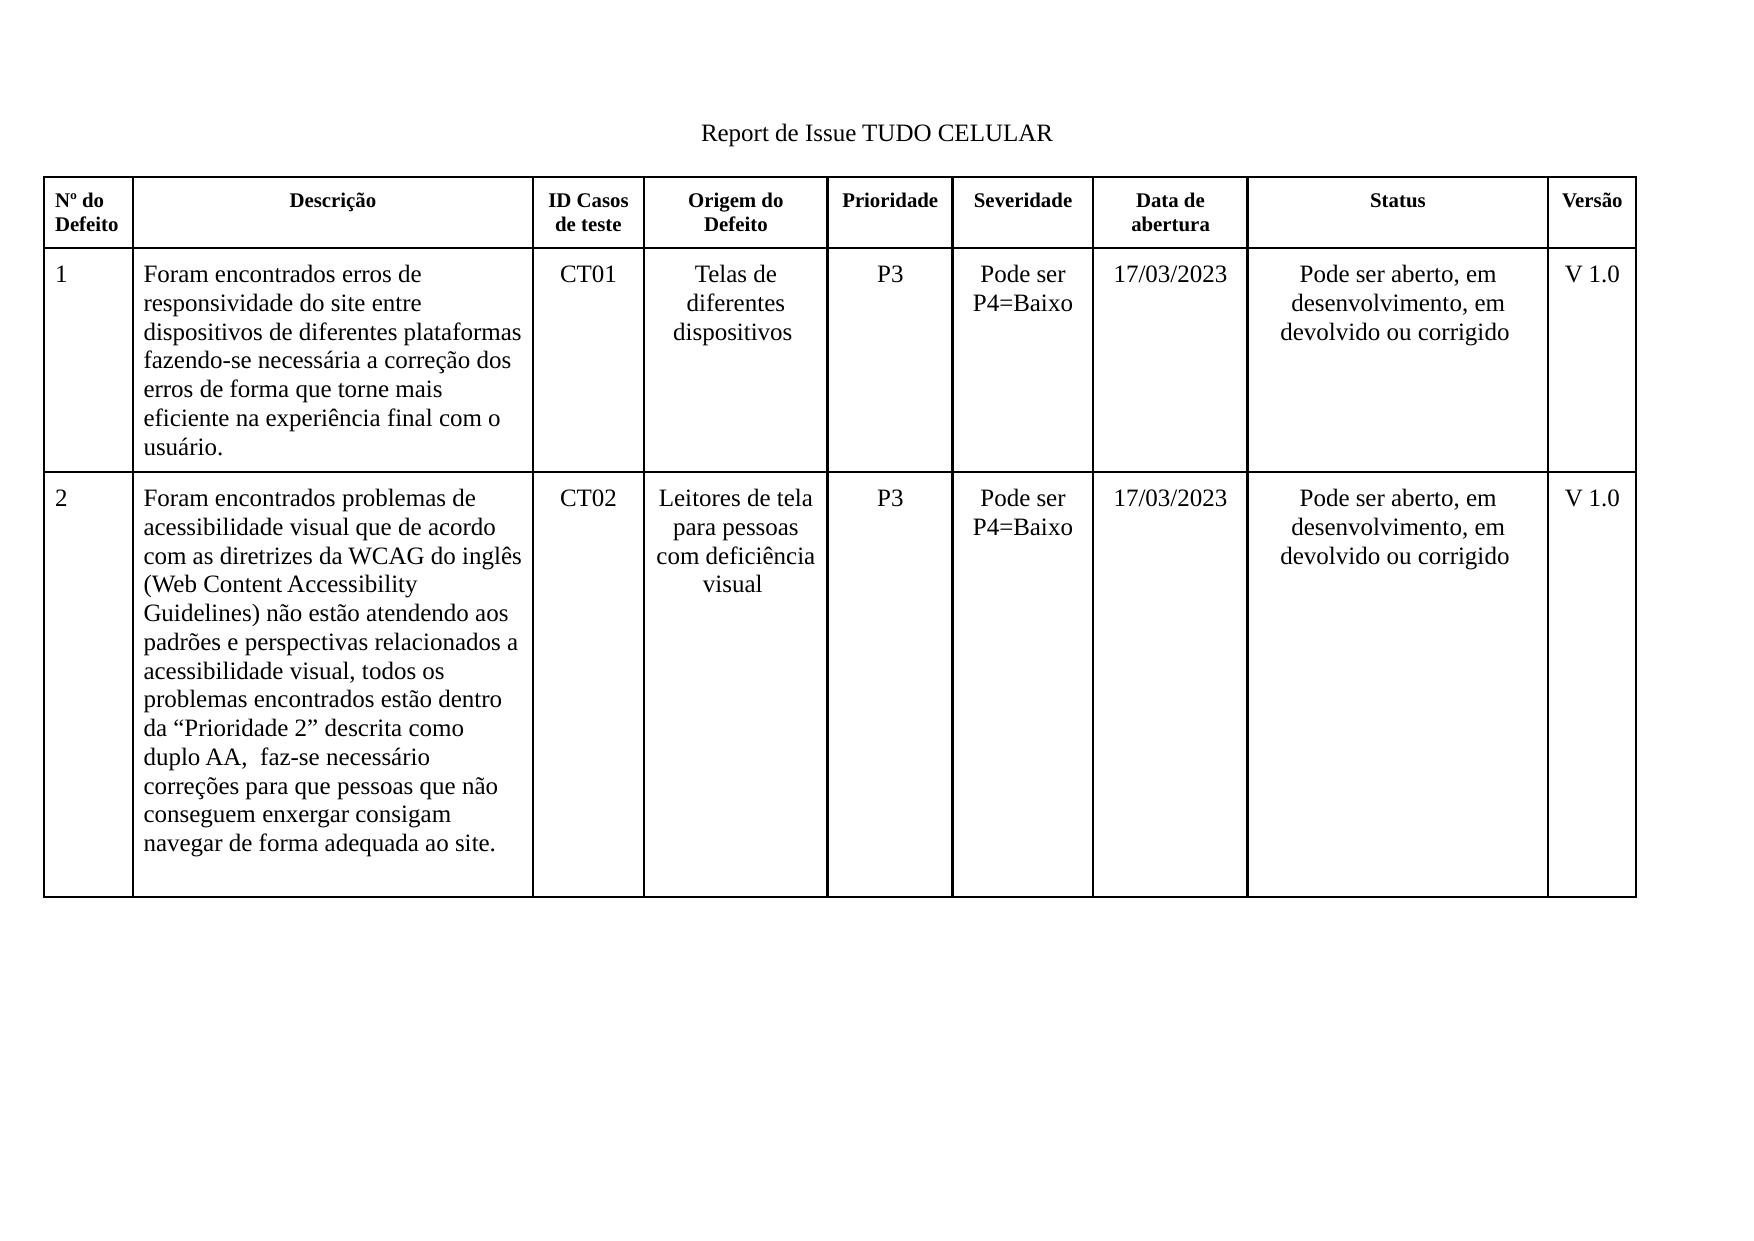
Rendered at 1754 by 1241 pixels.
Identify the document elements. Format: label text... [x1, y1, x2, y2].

table_cell Pode ser P4=Baixo [954, 249, 1092, 471]
table_cell V 1.0 [1549, 473, 1635, 896]
table_cell Telas de diferentes dispositivos [645, 249, 826, 471]
table_cell P3 [829, 473, 951, 896]
table_cell Foram encontrados problemas de acessibilidade visual que de acordo com as diretrizes da WCAG do inglês (Web Content Accessibility Guidelines) não estão atendendo aos padrões e perspectivas relacionados a acessibilidade visual, todos os problemas encontrados estão dentro da “Prioridade 2” descrita como duplo AA, faz-se necessário correções para que pessoas que não conseguem enxergar consigam navegar de forma adequada ao site. [134, 473, 532, 896]
table_cell CT01 [534, 249, 643, 471]
table_cell Foram encontrados erros de responsividade do site entre dispositivos de diferentes plataformas fazendo-se necessária a correção dos erros de forma que torne mais eficiente na experiência final com o usuário. [134, 249, 532, 471]
table_header ID Casos de teste [534, 178, 643, 247]
table_header Origem do Defeito [645, 178, 826, 247]
table_header Status [1249, 178, 1547, 247]
text Report de Issue TUDO CELULAR [118, 118, 1636, 147]
table_header Data de abertura [1094, 178, 1246, 247]
table_cell 1 [45, 249, 132, 471]
table_cell 17/03/2023 [1094, 473, 1246, 896]
table_cell Pode ser aberto, em desenvolvimento, em devolvido ou corrigido [1249, 249, 1547, 471]
table_header Severidade [954, 178, 1092, 247]
table_cell CT02 [534, 473, 643, 896]
table_header Prioridade [829, 178, 951, 247]
table_cell Leitores de tela para pessoas com deficiência visual [645, 473, 826, 896]
table_cell P3 [829, 249, 951, 471]
table_cell 2 [45, 473, 132, 896]
table_cell 17/03/2023 [1094, 249, 1246, 471]
table_cell Pode ser P4=Baixo [954, 473, 1092, 896]
table_cell Pode ser aberto, em desenvolvimento, em devolvido ou corrigido [1249, 473, 1547, 896]
table_cell V 1.0 [1549, 249, 1635, 471]
table_header Nº do Defeito [45, 178, 132, 247]
table_header Descrição [134, 178, 532, 247]
table_header Versão [1549, 178, 1635, 247]
